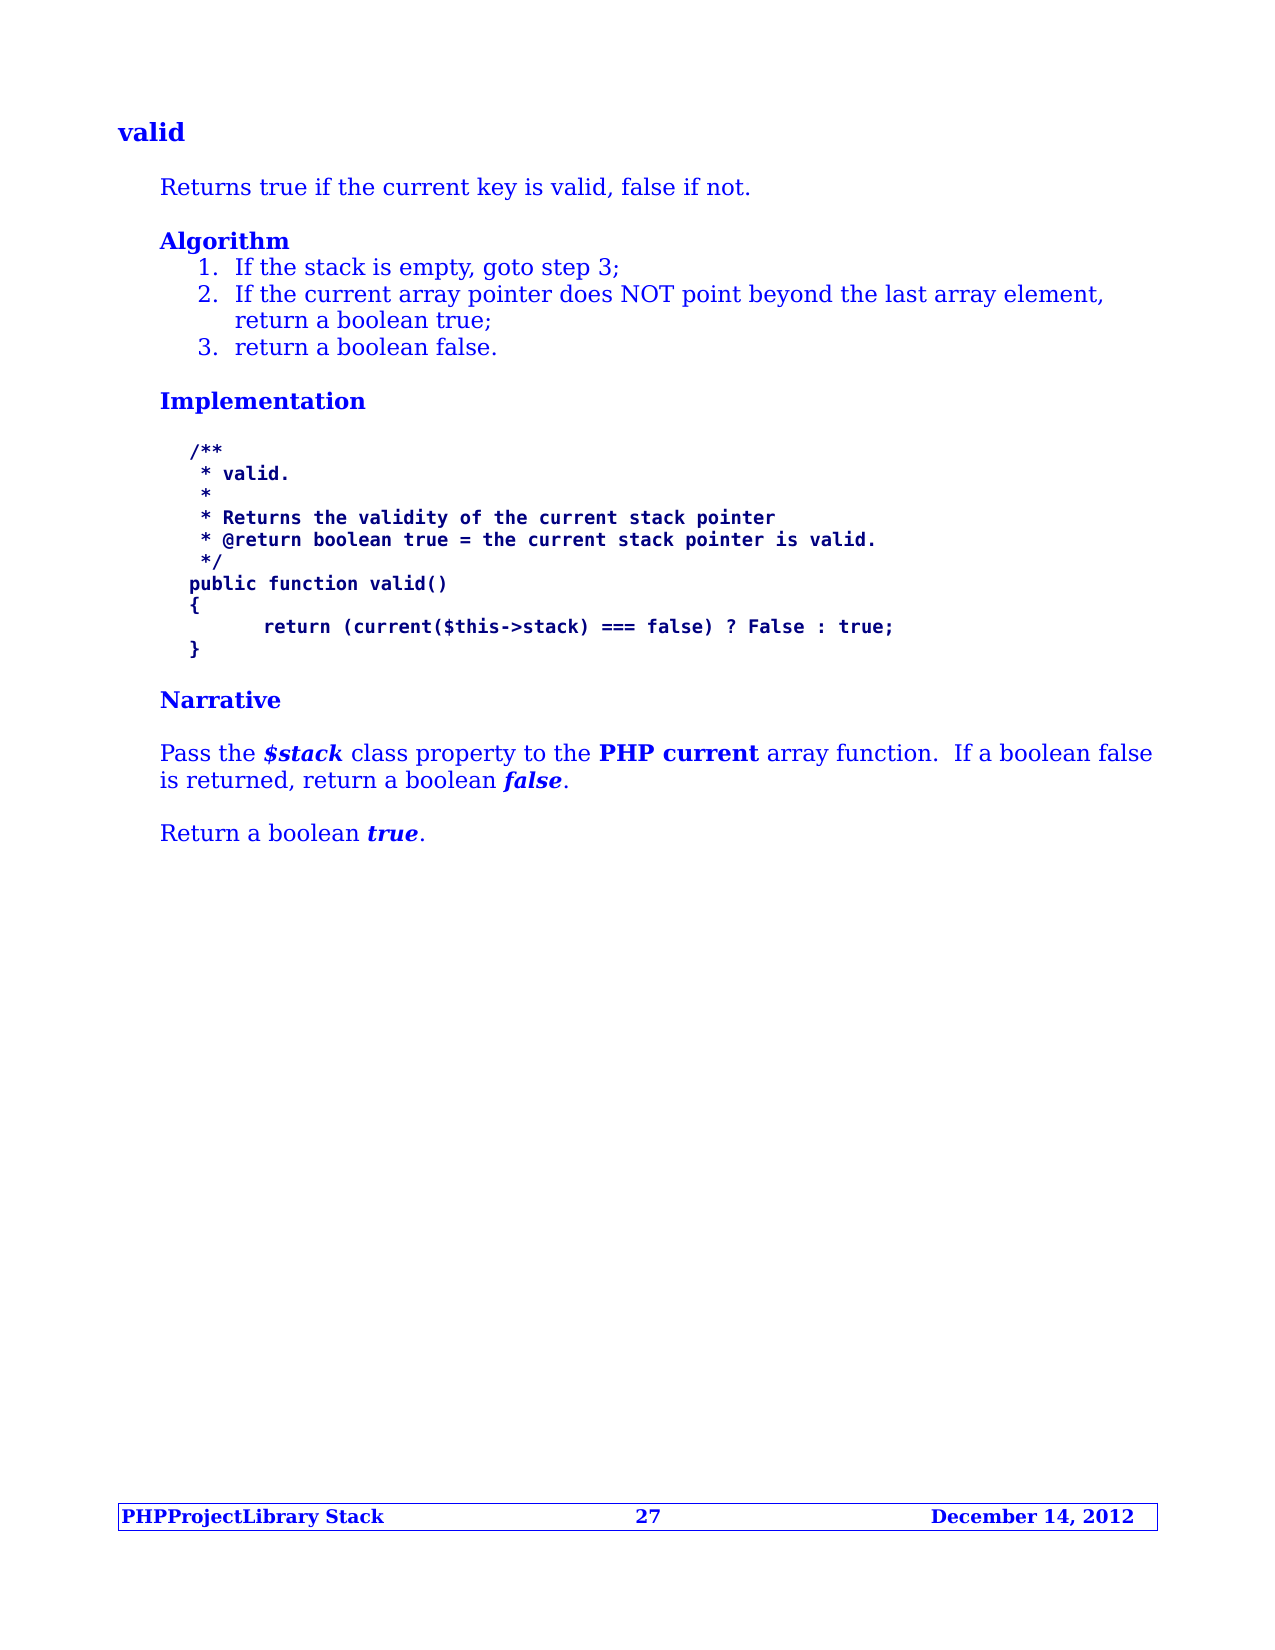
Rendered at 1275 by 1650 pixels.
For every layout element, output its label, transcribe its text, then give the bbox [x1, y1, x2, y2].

list { [189, 594, 1157, 616]
list /** [189, 441, 1157, 463]
text Algorithm [159, 227, 1157, 254]
list } [189, 638, 1157, 660]
text Return a boolean true. [159, 821, 1157, 847]
list * [189, 485, 1157, 507]
text Pass the $stack class property to the PHP current array function. If a boolean false is returned, return a boolean false. [159, 740, 1157, 794]
list If the stack is empty, goto step 3; [197, 254, 1157, 281]
list * valid. [189, 463, 1157, 485]
list return a boolean false. [197, 334, 1157, 361]
text Returns true if the current key is valid, false if not. [159, 174, 1157, 201]
title valid [118, 118, 1157, 147]
list */ [189, 551, 1157, 572]
list public function valid() [189, 572, 1157, 594]
list * @return boolean true = the current stack pointer is valid. [189, 529, 1157, 551]
text Narrative [159, 687, 1157, 713]
text Implementation [159, 388, 1157, 414]
list If the current array pointer does NOT point beyond the last array element, return a boolean true; [197, 281, 1157, 334]
list * Returns the validity of the current stack pointer [189, 507, 1157, 529]
list return (current($this->stack) === false) ? False : true; [189, 616, 1157, 638]
